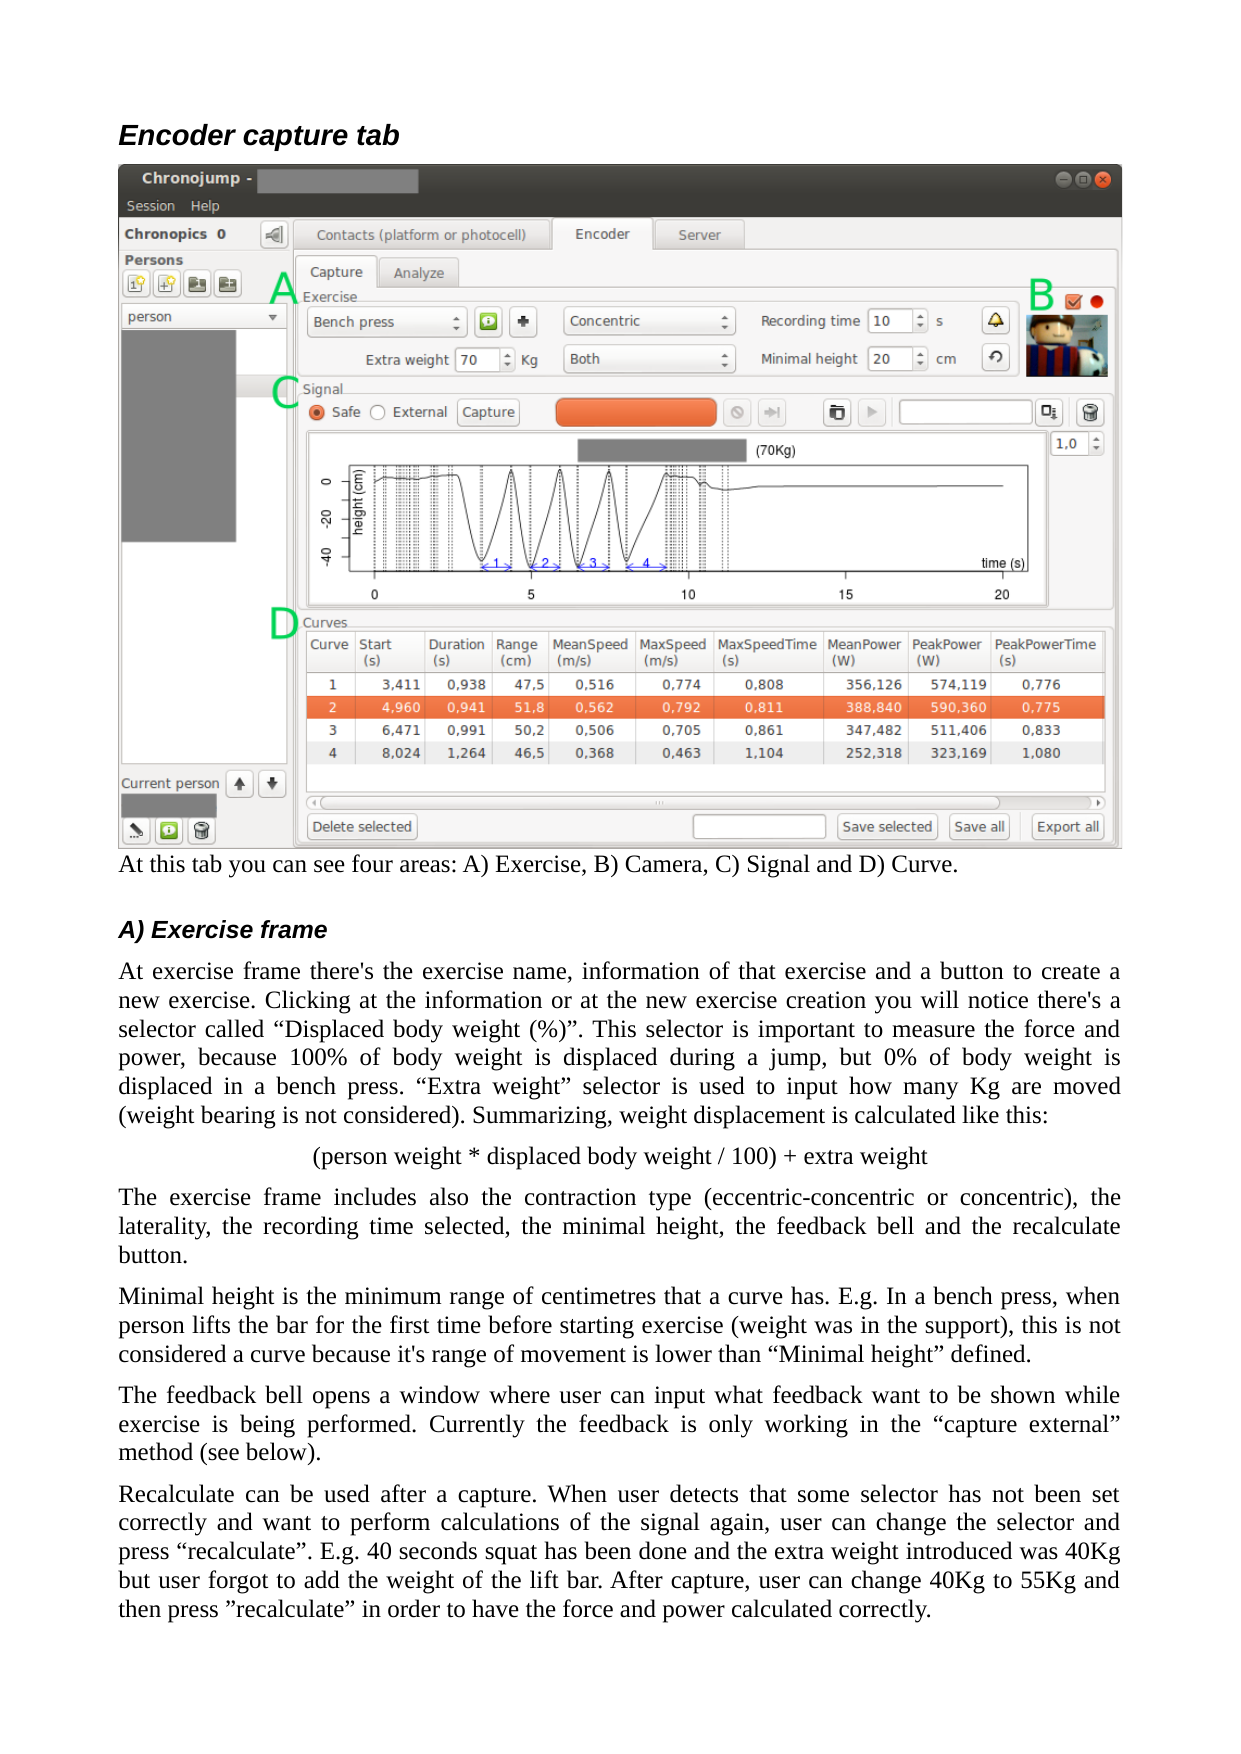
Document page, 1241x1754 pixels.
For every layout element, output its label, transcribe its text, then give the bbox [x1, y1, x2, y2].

subtitle A) Exercise frame [118, 915, 1122, 944]
subtitle Encoder capture tab [118, 118, 1122, 152]
picture [118, 164, 1123, 849]
text Minimal height is the minimum range of centimetres that a curve has. E.g. In a bench press, when person lifts the bar for the first time before starting exercise (weight was in the support), this is not considered a curve because it's range of movement is lower than “Minimal height” defined. [118, 1281, 1122, 1367]
text The exercise frame includes also the contraction type (eccentric-concentric or concentric), the laterality, the recording time selected, the minimal height, the feedback bell and the recalculate button. [118, 1182, 1122, 1269]
text At this tab you can see four areas: A) Exercise, B) Camera, C) Signal and D) Curve. [118, 849, 1122, 878]
text (person weight * displaced body weight / 100) + extra weight [118, 1141, 1122, 1170]
text The feedback bell opens a window where user can input what feedback want to be shown while exercise is being performed. Currently the feedback is only working in the “capture external” method (see below). [118, 1380, 1122, 1466]
text Recalculate can be used after a capture. When user detects that some selector has not been set correctly and want to perform calculations of the signal again, user can change the selector and press “recalculate”. E.g. 40 seconds squat has been done and the extra weight introduced was 40Kg but user forgot to add the weight of the lift bar. After capture, user can change 40Kg to 55Kg and then press ”recalculate” in order to have the force and power calculated correctly. [118, 1479, 1122, 1622]
text At exercise frame there's the exercise name, information of that exercise and a button to create a new exercise. Clicking at the information or at the new exercise creation you will notice there's a selector called “Displaced body weight (%)”. This selector is important to measure the force and power, because 100% of body weight is displaced during a jump, but 0% of body weight is displaced in a bench press. “Extra weight” selector is used to input how many Kg are moved (weight bearing is not considered). Summarizing, weight displacement is calculated like this: [118, 956, 1122, 1129]
